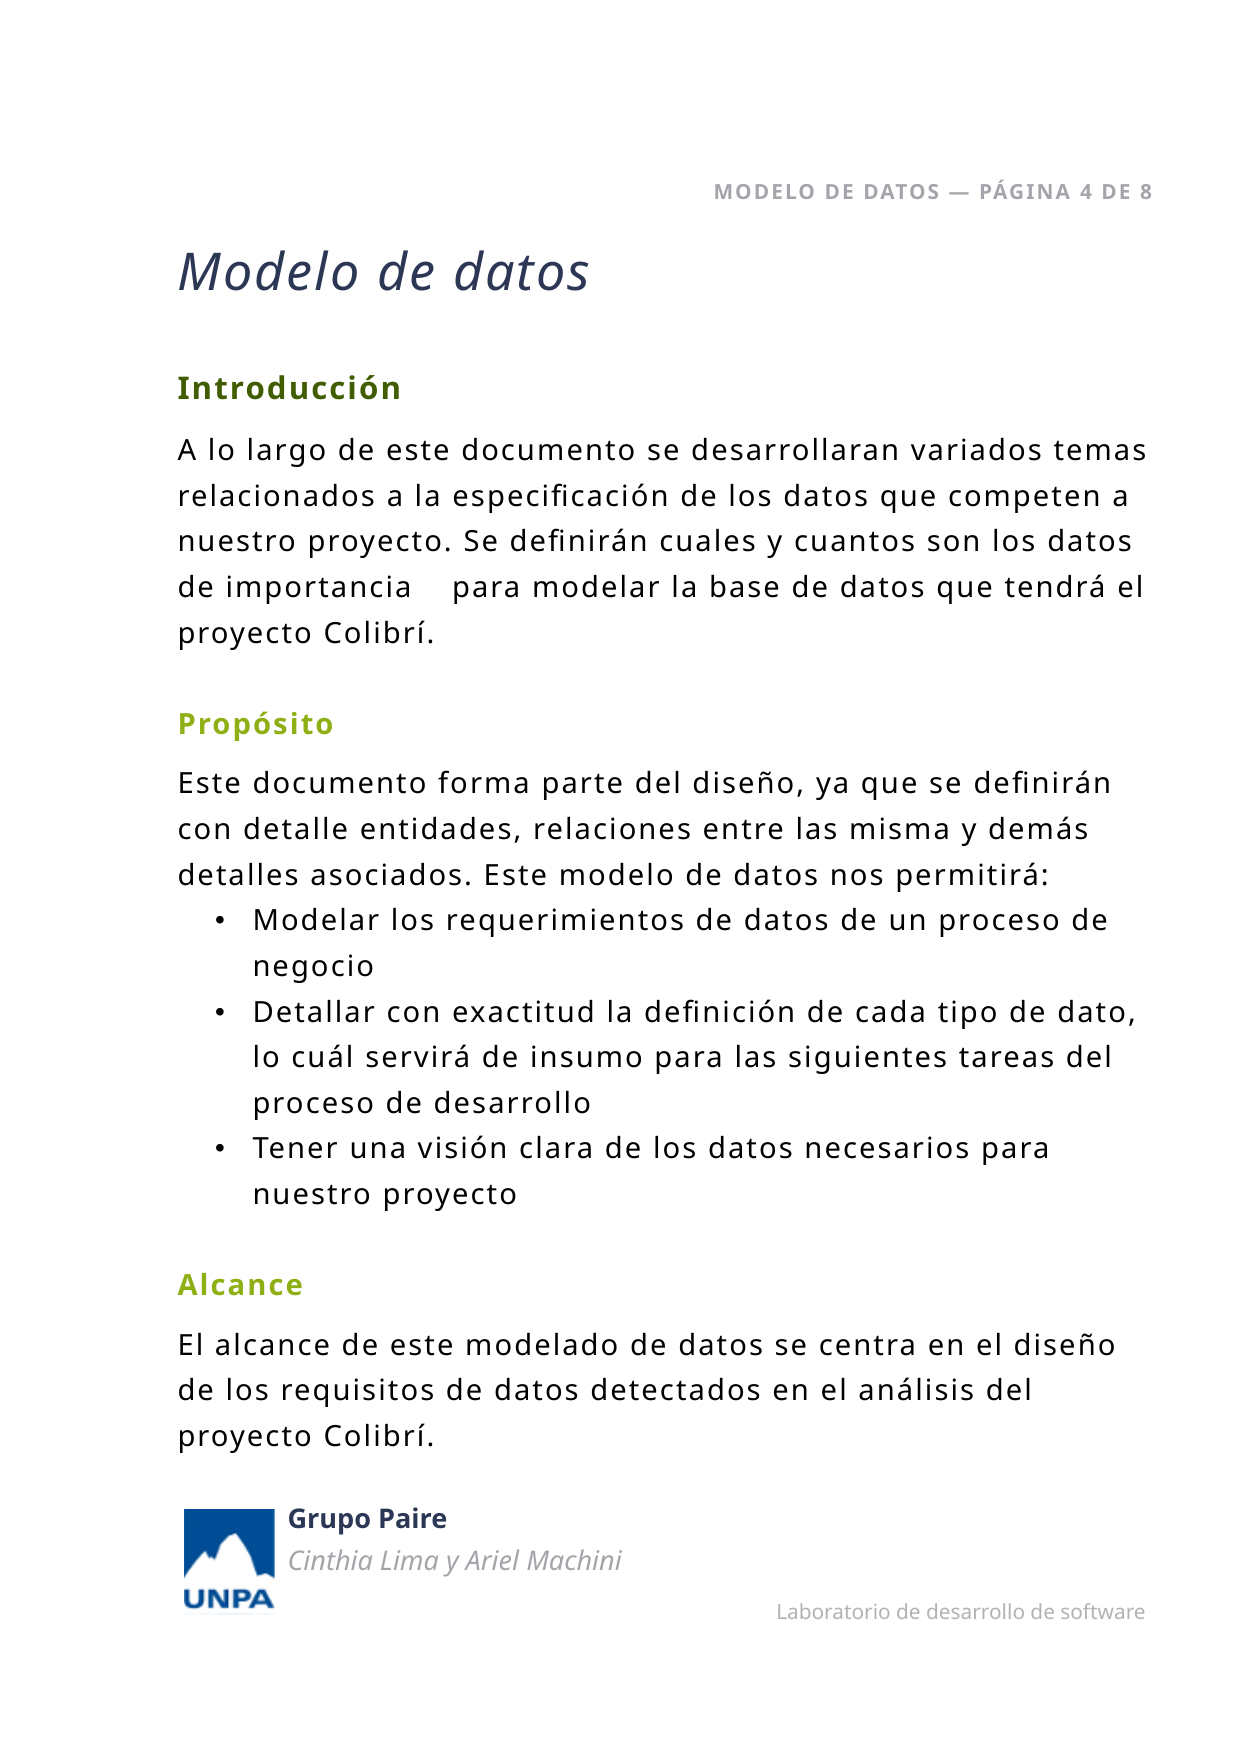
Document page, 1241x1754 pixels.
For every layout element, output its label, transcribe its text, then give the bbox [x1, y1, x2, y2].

text A lo largo de este documento se desarrollaran variados temas relacionados a la especificación de los datos que competen a nuestro proyecto. Se definirán cuales y cuantos son los datos de importancia para modelar la base de datos que tendrá el proyecto Colibrí. [177, 429, 1152, 652]
list Detallar con exactitud la definición de cada tipo de dato, lo cuál servirá de insumo para las siguientes tareas del proceso de desarrollo [215, 991, 1152, 1122]
text Propósito [177, 703, 1152, 743]
text Este documento forma parte del diseño, ya que se definirán con detalle entidades, relaciones entre las misma y demás detalles asociados. Este modelo de datos nos permitirá: [177, 763, 1152, 894]
text Introducción [177, 366, 1152, 408]
text Alcance [177, 1264, 1152, 1304]
text El alcance de este modelado de datos se centra en el diseño de los requisitos de datos detectados en el análisis del proyecto Colibrí. [177, 1324, 1152, 1455]
list Tener una visión clara de los datos necesarios para nuestro proyecto [215, 1128, 1152, 1213]
text Modelo de datos [177, 235, 1152, 306]
list Modelar los requerimientos de datos de un proceso de negocio [215, 899, 1152, 985]
picture [184, 1509, 275, 1615]
